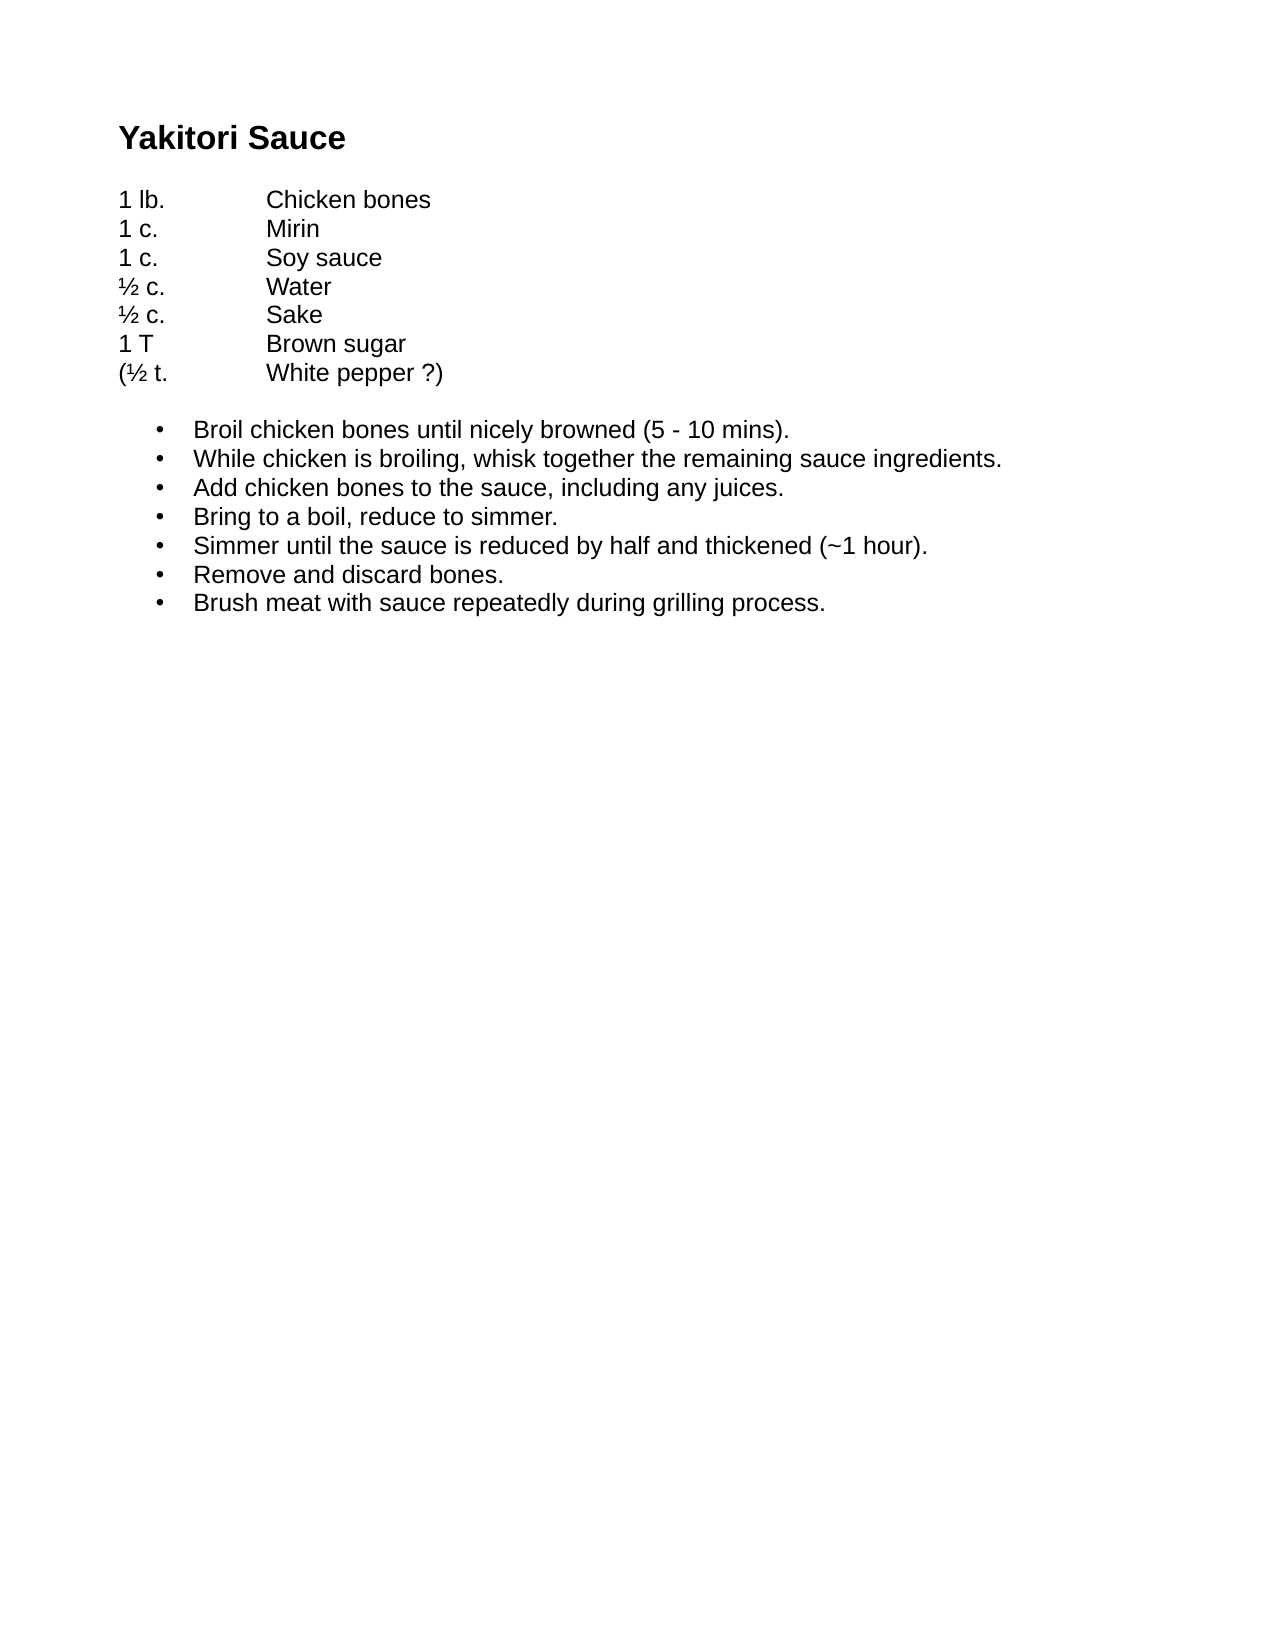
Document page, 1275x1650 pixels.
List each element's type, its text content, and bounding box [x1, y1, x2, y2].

list Brush meat with sauce repeatedly during grilling process. [156, 588, 1157, 617]
text 1 c. Soy sauce [118, 243, 1157, 272]
text 1 T Brown sugar [118, 329, 1157, 358]
list Broil chicken bones until nicely browned (5 - 10 mins). [156, 415, 1157, 444]
list Remove and discard bones. [156, 559, 1157, 588]
text 1 lb. Chicken bones [118, 185, 1157, 214]
list Simmer until the sauce is reduced by half and thickened (~1 hour). [156, 531, 1157, 559]
text ½ c. Water [118, 272, 1157, 300]
list Add chicken bones to the sauce, including any juices. [156, 473, 1157, 502]
text Yakitori Sauce [118, 118, 1157, 157]
text ½ c. Sake [118, 300, 1157, 329]
text (½ t. White pepper ?) [118, 358, 1157, 387]
list Bring to a boil, reduce to simmer. [156, 502, 1157, 531]
list While chicken is broiling, whisk together the remaining sauce ingredients. [156, 444, 1157, 473]
text 1 c. Mirin [118, 214, 1157, 243]
